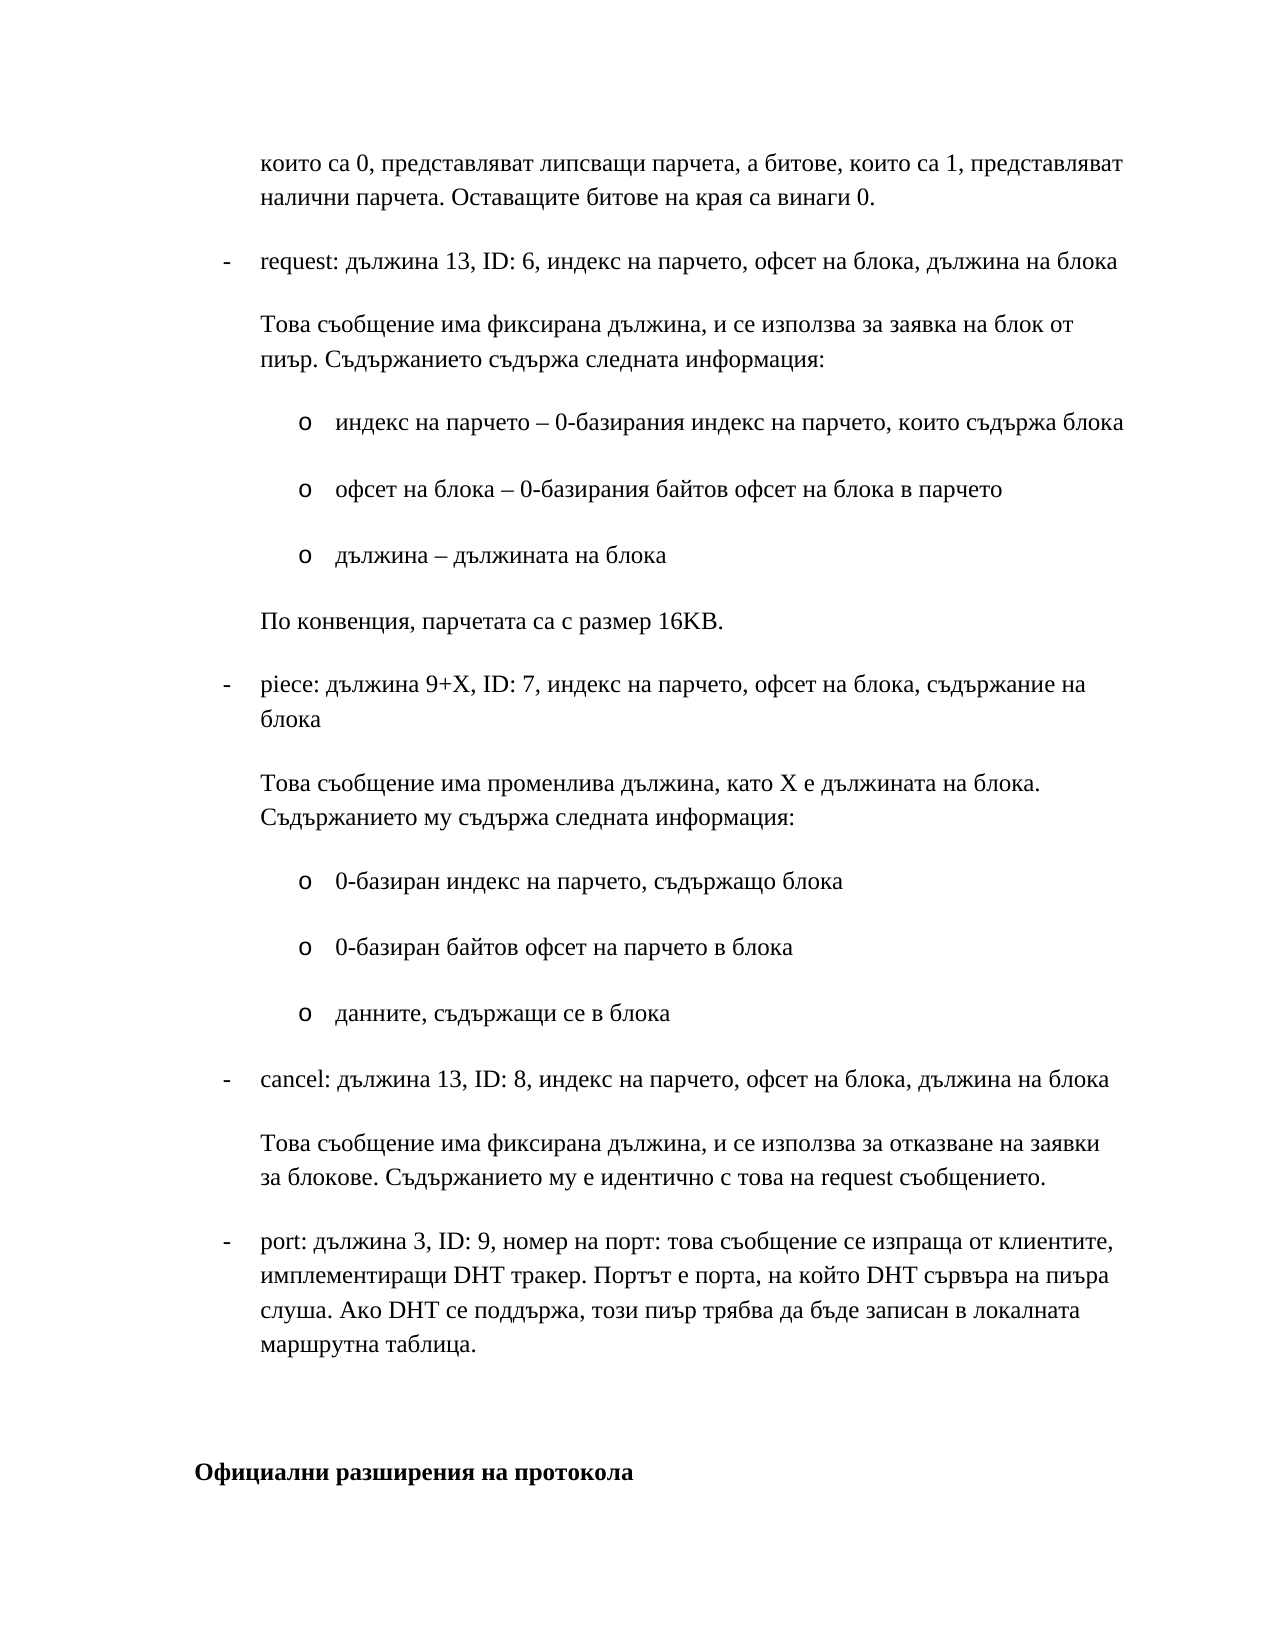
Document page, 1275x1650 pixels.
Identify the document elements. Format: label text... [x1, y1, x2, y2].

list офсет на блока – 0-базирания байтов офсет на блока в парчето [298, 474, 1127, 504]
list дължина – дължината на блока [298, 540, 1127, 571]
text Официални разширения на протокола [194, 1457, 1127, 1486]
list данните, съдържащи се в блока [298, 998, 1127, 1029]
text По конвенция, парчетата са с размер 16KB. [260, 606, 1127, 635]
list request: дължина 13, ID: 6, индекс на парчето, офсет на блока, дължина на блока [223, 246, 1127, 274]
list 0-базиран индекс на парчето, съдържащо блока [298, 866, 1127, 897]
list piece: дължина 9+X, ID: 7, индекс на парчето, офсет на блока, съдържание на блока [223, 669, 1127, 733]
text Това съобщение има променлива дължина, като X е дължината на блока. Съдържанието му съдържа следната информация: [260, 768, 1127, 831]
text които са 0, представляват липсващи парчета, а битове, които са 1, представляват налични парчета. Оставащите битове на края са винаги 0. [260, 148, 1127, 211]
list port: дължина 3, ID: 9, номер на порт: това съобщение се изпраща от клиентите, имплементиращи DHT тракер. Портът е порта, на който DHT сървъра на пиъра слуша. Ако DHT се поддържа, този пиър трябва да бъде записан в локалната маршрутна таблица. [223, 1226, 1127, 1358]
list 0-базиран байтов офсет на парчето в блока [298, 932, 1127, 963]
list cancel: дължина 13, ID: 8, индекс на парчето, офсет на блока, дължина на блока [223, 1064, 1127, 1093]
text Това съобщение има фиксирана дължина, и се използва за отказване на заявки за блокове. Съдържанието му е идентично с това на request съобщението. [260, 1128, 1127, 1191]
text Това съобщение има фиксирана дължина, и се използва за заявка на блок от пиър. Съдържанието съдържа следната информация: [260, 309, 1127, 373]
list индекс на парчето – 0-базирания индекс на парчето, които съдържа блока [298, 407, 1127, 438]
